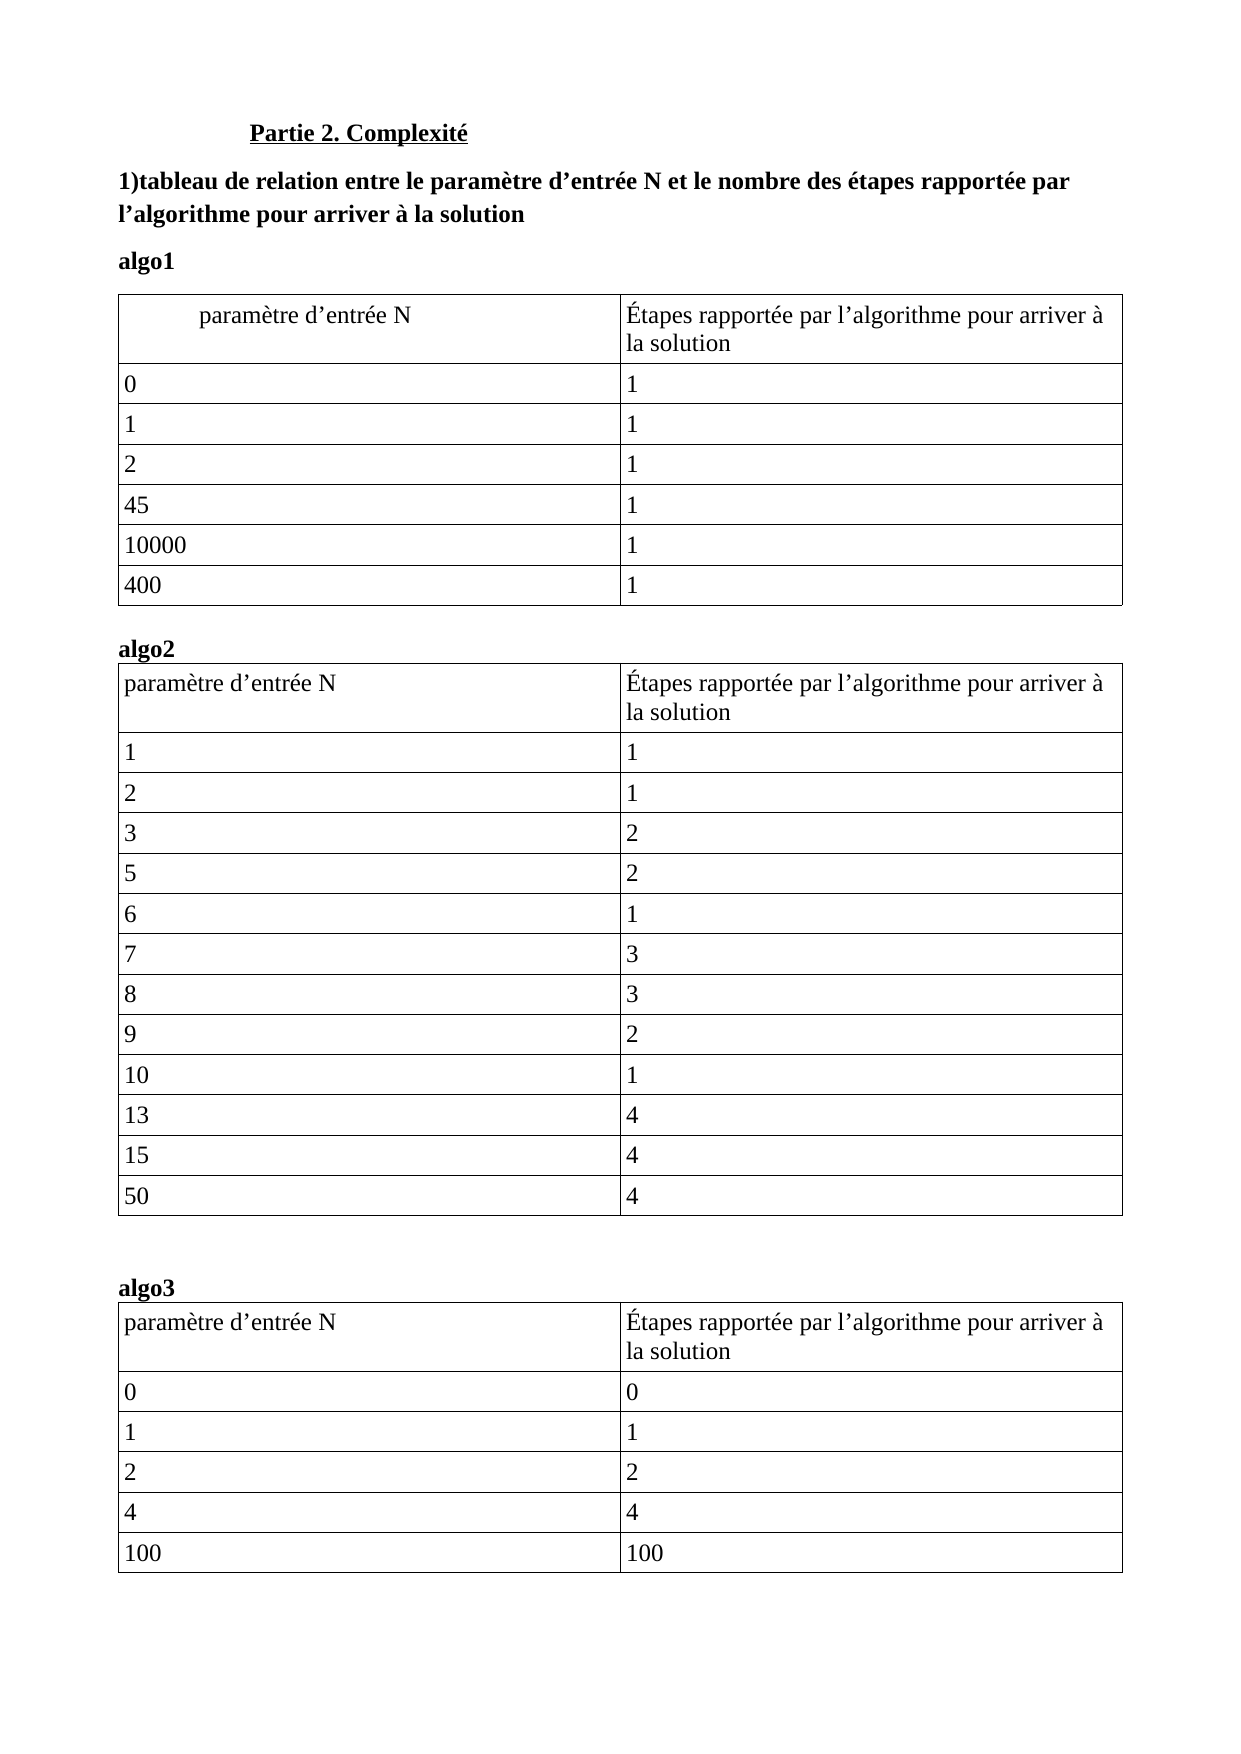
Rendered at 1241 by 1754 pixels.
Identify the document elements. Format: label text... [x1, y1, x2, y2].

table_header Étapes rapportée par l’algorithme pour arriver à la solution [621, 664, 1122, 732]
table_cell 1 [621, 773, 1122, 812]
table_cell 1 [119, 404, 620, 444]
text algo1 [118, 246, 1122, 275]
table_cell 0 [119, 364, 620, 403]
table_cell 1 [621, 566, 1122, 605]
table_cell 8 [119, 975, 620, 1014]
table_cell 2 [621, 1015, 1122, 1054]
table_cell 100 [119, 1533, 620, 1572]
table_cell 1 [119, 733, 620, 772]
table_cell 2 [621, 854, 1122, 893]
table_cell 10000 [119, 525, 620, 564]
table_cell 1 [621, 485, 1122, 524]
table_cell 6 [119, 894, 620, 933]
table_cell 1 [621, 1412, 1122, 1451]
table_cell 2 [621, 1452, 1122, 1492]
table_cell 4 [119, 1493, 620, 1532]
table_cell 0 [119, 1372, 620, 1411]
table_cell 4 [621, 1176, 1122, 1215]
table_cell 2 [119, 445, 620, 484]
table_cell 50 [119, 1176, 620, 1215]
table_cell 4 [621, 1095, 1122, 1135]
table_cell 3 [621, 934, 1122, 973]
table_cell 7 [119, 934, 620, 973]
table_cell 45 [119, 485, 620, 524]
table_cell 15 [119, 1136, 620, 1175]
table_cell 10 [119, 1055, 620, 1094]
table_cell 2 [119, 773, 620, 812]
table_cell 2 [119, 1452, 620, 1492]
table_header Étapes rapportée par l’algorithme pour arriver à la solution [621, 1303, 1122, 1371]
table_header paramètre d’entrée N [119, 664, 620, 732]
table_cell 5 [119, 854, 620, 893]
text algo3 [118, 1273, 1122, 1302]
text algo2 [118, 634, 1122, 662]
table_cell 1 [621, 1055, 1122, 1094]
table_cell 100 [621, 1533, 1122, 1572]
table_cell 1 [621, 404, 1122, 444]
text Partie 2. Complexité [118, 118, 1122, 147]
table_cell 9 [119, 1015, 620, 1054]
table_cell 0 [621, 1372, 1122, 1411]
table_header paramètre d’entrée N [119, 295, 620, 363]
table_cell 13 [119, 1095, 620, 1135]
table_header paramètre d’entrée N [119, 1303, 620, 1371]
table_cell 1 [621, 894, 1122, 933]
table_cell 1 [621, 525, 1122, 564]
table_cell 1 [119, 1412, 620, 1451]
table_cell 1 [621, 445, 1122, 484]
table_cell 2 [621, 813, 1122, 852]
table_header Étapes rapportée par l’algorithme pour arriver à la solution [621, 295, 1122, 363]
table_cell 1 [621, 733, 1122, 772]
table_cell 4 [621, 1136, 1122, 1175]
text 1)tableau de relation entre le paramètre d’entrée N et le nombre des étapes rapportée par l’algorithme pour arriver à la solution [118, 166, 1122, 227]
table_cell 3 [119, 813, 620, 852]
table_cell 3 [621, 975, 1122, 1014]
table_cell 4 [621, 1493, 1122, 1532]
table_cell 1 [621, 364, 1122, 403]
table_cell 400 [119, 566, 620, 605]
